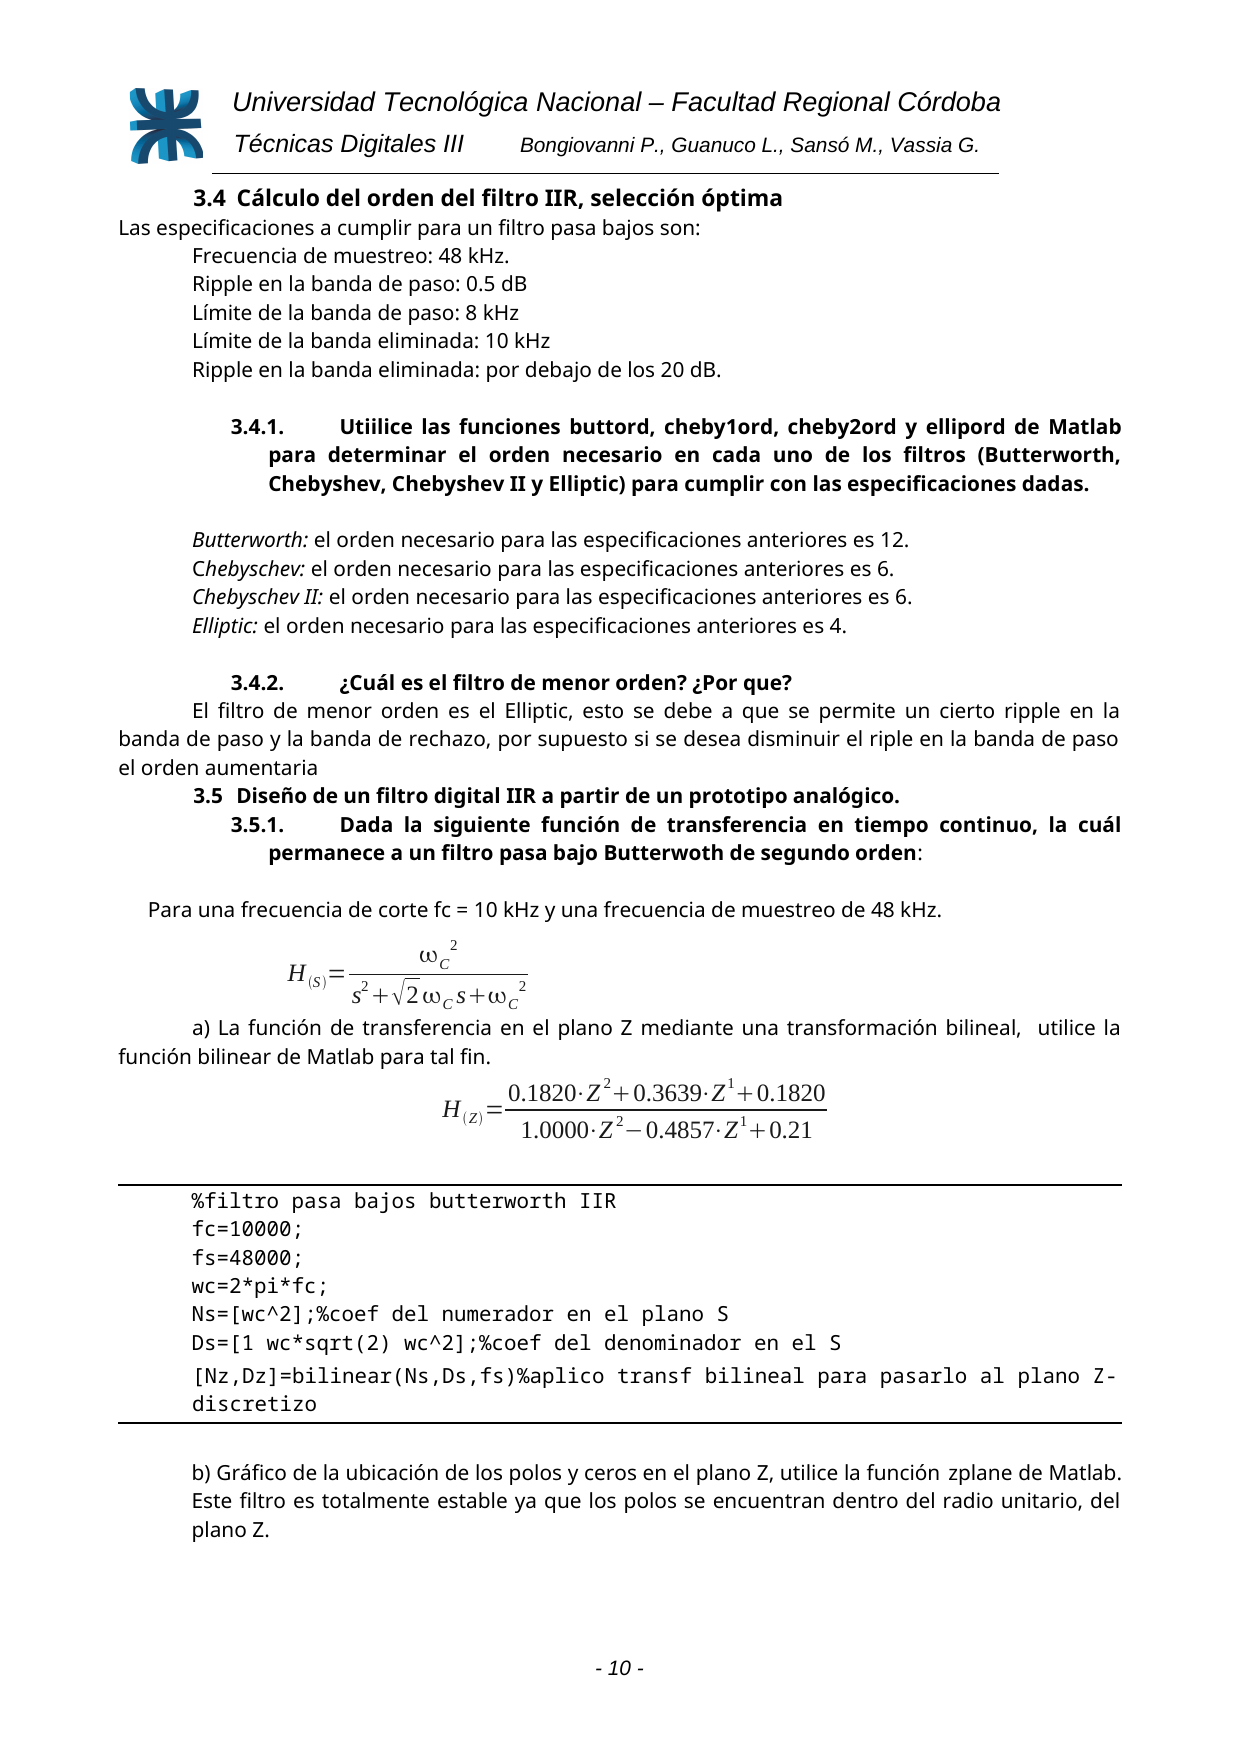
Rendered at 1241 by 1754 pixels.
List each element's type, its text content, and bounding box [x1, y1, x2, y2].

text Ripple en la banda de paso: 0.5 dB [118, 269, 1122, 298]
text Para una frecuencia de corte fc = 10 kHz y una frecuencia de muestreo de 48 kHz. [148, 895, 1122, 924]
list Dada la siguiente función de transferencia en tiempo continuo, la cuál permanece a un filtro pasa bajo Butterwoth de segundo orden: [231, 810, 1122, 867]
picture [129, 88, 203, 164]
text Las especificaciones a cumplir para un filtro pasa bajos son: [118, 213, 1122, 241]
text Chebyschev II: el orden necesario para las especificaciones anteriores es 6. [118, 582, 1122, 611]
text Límite de la banda de paso: 8 kHz [118, 298, 1122, 326]
text fs=48000; [191, 1243, 1122, 1271]
text Ns=[wc^2];%coef del numerador en el plano S [191, 1299, 1122, 1328]
text a) La función de transferencia en el plano Z mediante una transformación bilineal, utilice la función bilinear de Matlab para tal fin. [118, 1013, 1122, 1070]
list ¿Cuál es el filtro de menor orden? ¿Por que? [231, 668, 1122, 696]
text Elliptic: el orden necesario para las especificaciones anteriores es 4. [118, 611, 1122, 639]
text %filtro pasa bajos butterworth IIR [191, 1186, 1122, 1214]
text El filtro de menor orden es el Elliptic, esto se debe a que se permite un cierto ripple en la banda de paso y la banda de rechazo, por supuesto si se desea disminuir el riple en la banda de paso el orden aumentaria [118, 696, 1122, 781]
text Frecuencia de muestreo: 48 kHz. [118, 241, 1122, 269]
text [Nz,Dz]=bilinear(Ns,Ds,fs)%aplico transf bilineal para pasarlo al plano Z- discretizo [118, 1356, 1122, 1422]
text Límite de la banda eliminada: 10 kHz [118, 326, 1122, 355]
text b) Gráfico de la ubicación de los polos y ceros en el plano Z, utilice la función zplane de Matlab. Este filtro es totalmente estable ya que los polos se encuentran dentro del radio unitario, del plano Z. [191, 1458, 1122, 1543]
text wc=2*pi*fc; [191, 1271, 1122, 1299]
text Ds=[1 wc*sqrt(2) wc^2];%coef del denominador en el S [191, 1328, 1122, 1356]
list Diseño de un filtro digital IIR a partir de un prototipo analógico. [193, 781, 1122, 810]
text fc=10000; [191, 1214, 1122, 1243]
text Ripple en la banda eliminada: por debajo de los 20 dB. [118, 355, 1122, 383]
text Butterworth: el orden necesario para las especificaciones anteriores es 12. [118, 526, 1122, 554]
text Chebyschev: el orden necesario para las especificaciones anteriores es 6. [118, 554, 1122, 582]
list Utiilice las funciones buttord, cheby1ord, cheby2ord y ellipord de Matlab para determinar el orden necesario en cada uno de los filtros (Butterworth, Chebyshev, Chebyshev II y Elliptic) para cumplir con las especificaciones dadas. [231, 412, 1122, 497]
list Cálculo del orden del filtro IIR, selección óptima [193, 181, 1122, 213]
